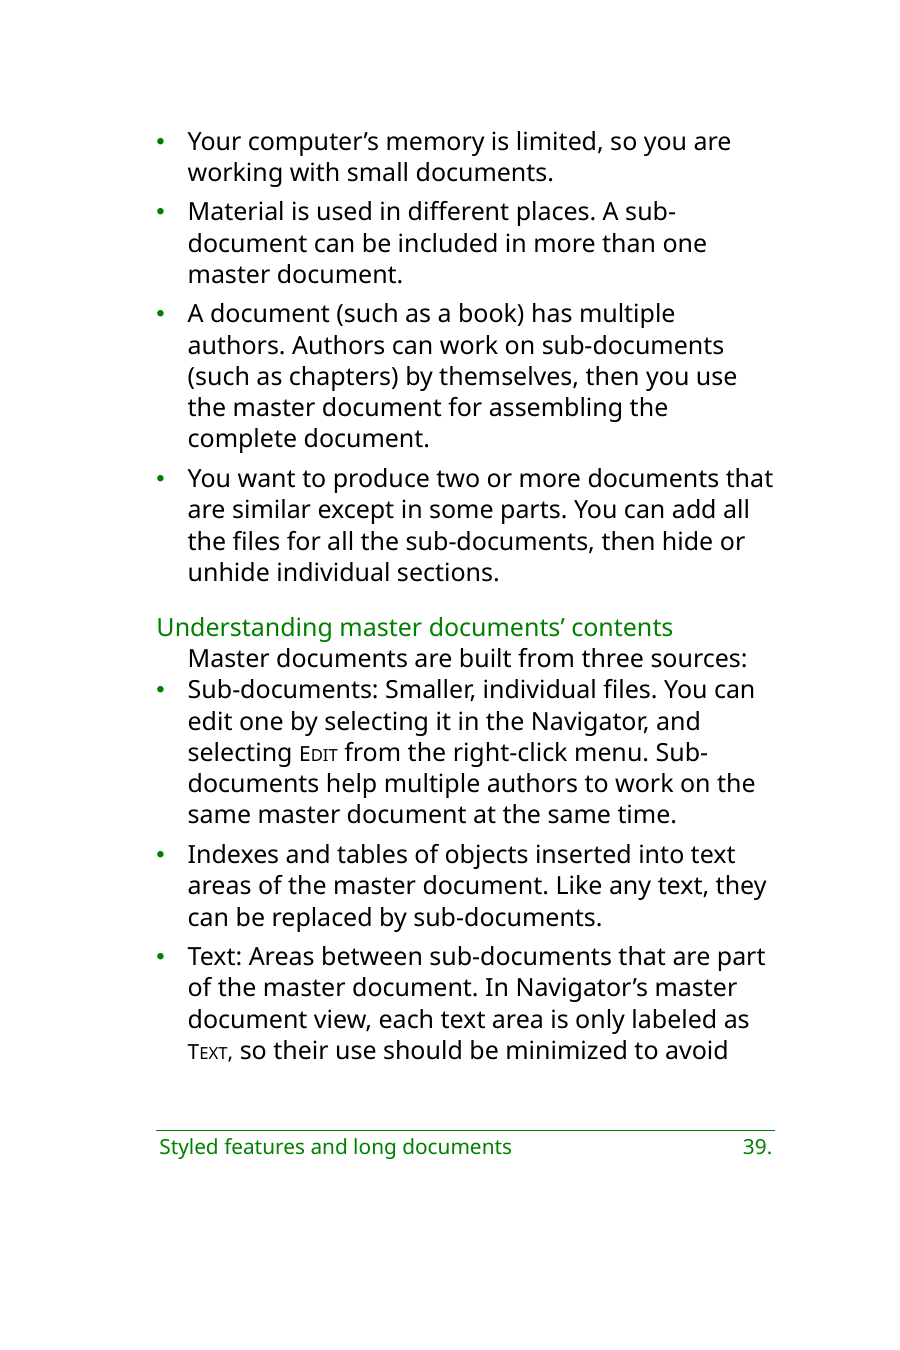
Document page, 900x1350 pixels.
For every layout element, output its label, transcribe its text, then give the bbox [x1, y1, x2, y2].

subtitle Understanding master documents’ contents [156, 611, 775, 643]
text Master documents are built from three sources: [156, 643, 775, 674]
list Text: Areas between sub-documents that are part of the master document. In Navigator’s master document view, each text area is only labeled as Text, so their use should be minimized to avoid [156, 941, 775, 1066]
list Your computer’s memory is limited, so you are working with small documents. [156, 125, 775, 187]
list Indexes and tables of objects inserted into text areas of the master document. Like any text, they can be replaced by sub-documents. [156, 838, 775, 932]
list Sub-documents: Smaller, individual files. You can edit one by selecting it in the Navigator, and selecting Edit from the right-click menu. Sub-documents help multiple authors to work on the same master document at the same time. [156, 674, 775, 830]
list You want to produce two or more documents that are similar except in some parts. You can add all the files for all the sub-documents, then hide or unhide individual sections. [156, 462, 775, 587]
list Material is used in different places. A sub-document can be included in more than one master document. [156, 196, 775, 289]
list A document (such as a book) has multiple authors. Authors can work on sub-documents (such as chapters) by themselves, then you use the master document for assembling the complete document. [156, 298, 775, 454]
